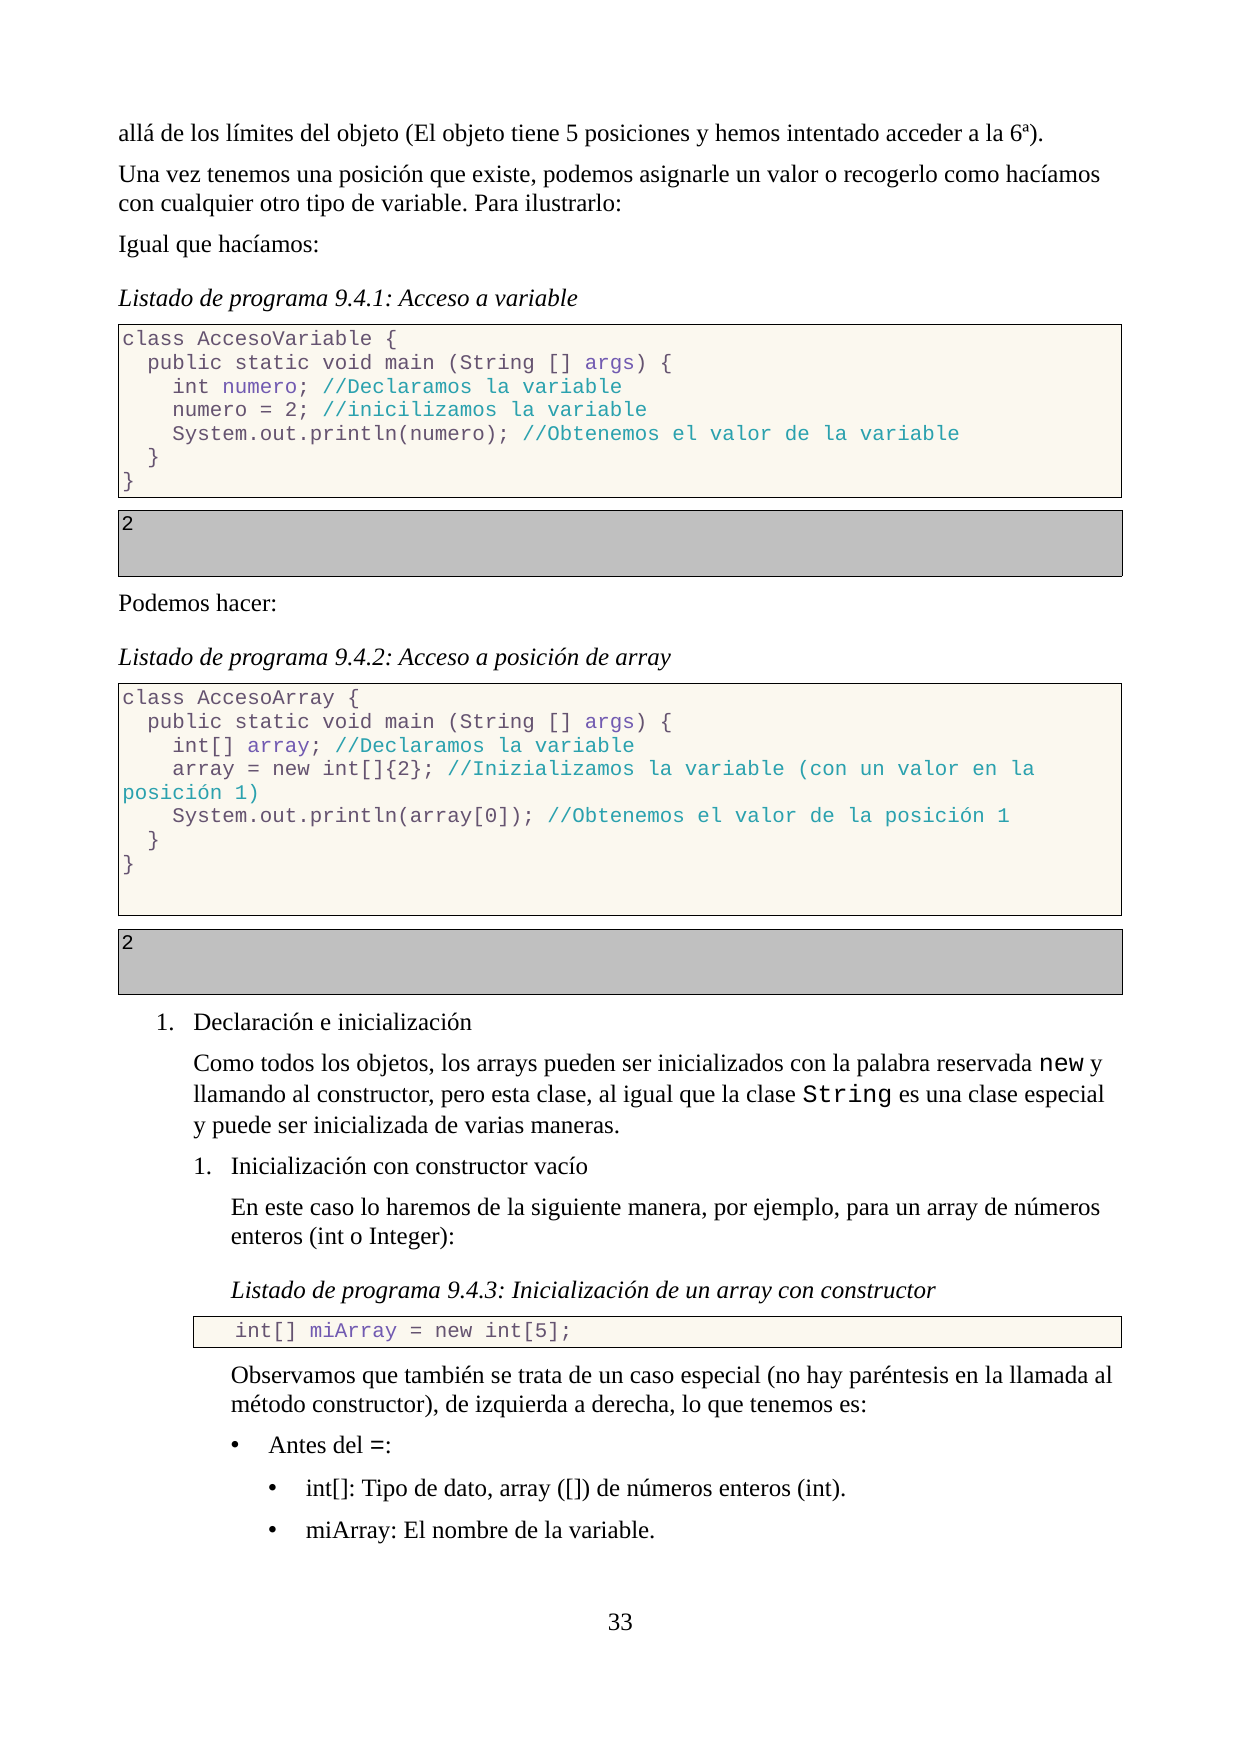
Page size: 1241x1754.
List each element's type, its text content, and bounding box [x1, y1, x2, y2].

list Listado de programa 9.4.2: Acceso a posición de array [118, 642, 1122, 671]
list Antes del =: [231, 1430, 1122, 1461]
text Igual que hacíamos: [118, 229, 1122, 258]
text 2 [119, 930, 1122, 956]
text array = new int[]{2}; //Inizializamos la variable (con un valor en la posición 1) [119, 754, 1121, 802]
list int[]: Tipo de dato, array ([]) de números enteros (int). [268, 1473, 1122, 1502]
text class AccesoArray { [119, 684, 1121, 707]
text public static void main (String [] args) { [119, 707, 1121, 731]
text allá de los límites del objeto (El objeto tiene 5 posiciones y hemos intentado acceder a la 6ª). [118, 118, 1122, 147]
list Declaración e inicialización [156, 1007, 1122, 1036]
text numero = 2; //inicilizamos la variable [119, 395, 1121, 419]
text 2 [119, 511, 1122, 537]
list En este caso lo haremos de la siguiente manera, por ejemplo, para un array de números enteros (int o Integer): [193, 1192, 1122, 1250]
list Observamos que también se trata de un caso especial (no hay paréntesis en la llamada al método constructor), de izquierda a derecha, lo que tenemos es: [193, 1360, 1122, 1418]
list Como todos los objetos, los arrays pueden ser inicializados con la palabra reservada new y llamando al constructor, pero esta clase, al igual que la clase String es una clase especial y puede ser inicializada de varias maneras. [156, 1048, 1122, 1139]
list Listado de programa 9.4.1: Acceso a variable [118, 283, 1122, 312]
text class AccesoVariable { [119, 325, 1121, 348]
text } [119, 849, 1121, 876]
text } [119, 825, 1121, 849]
text System.out.println(array[0]); //Obtenemos el valor de la posición 1 [119, 802, 1121, 825]
text } [119, 443, 1121, 466]
list int[] miArray = new int[5]; [194, 1317, 1121, 1347]
text int[] array; //Declaramos la variable [119, 731, 1121, 754]
text Podemos hacer: [118, 588, 1122, 617]
text int numero; //Declaramos la variable [119, 372, 1121, 395]
text public static void main (String [] args) { [119, 348, 1121, 372]
list Listado de programa 9.4.3: Inicialización de un array con constructor [193, 1275, 1122, 1304]
text Una vez tenemos una posición que existe, podemos asignarle un valor o recogerlo como hacíamos con cualquier otro tipo de variable. Para ilustrarlo: [118, 159, 1122, 217]
text System.out.println(numero); //Obtenemos el valor de la variable [119, 419, 1121, 443]
list Inicialización con constructor vacío [193, 1151, 1122, 1180]
text } [119, 466, 1121, 497]
list miArray: El nombre de la variable. [268, 1515, 1122, 1543]
